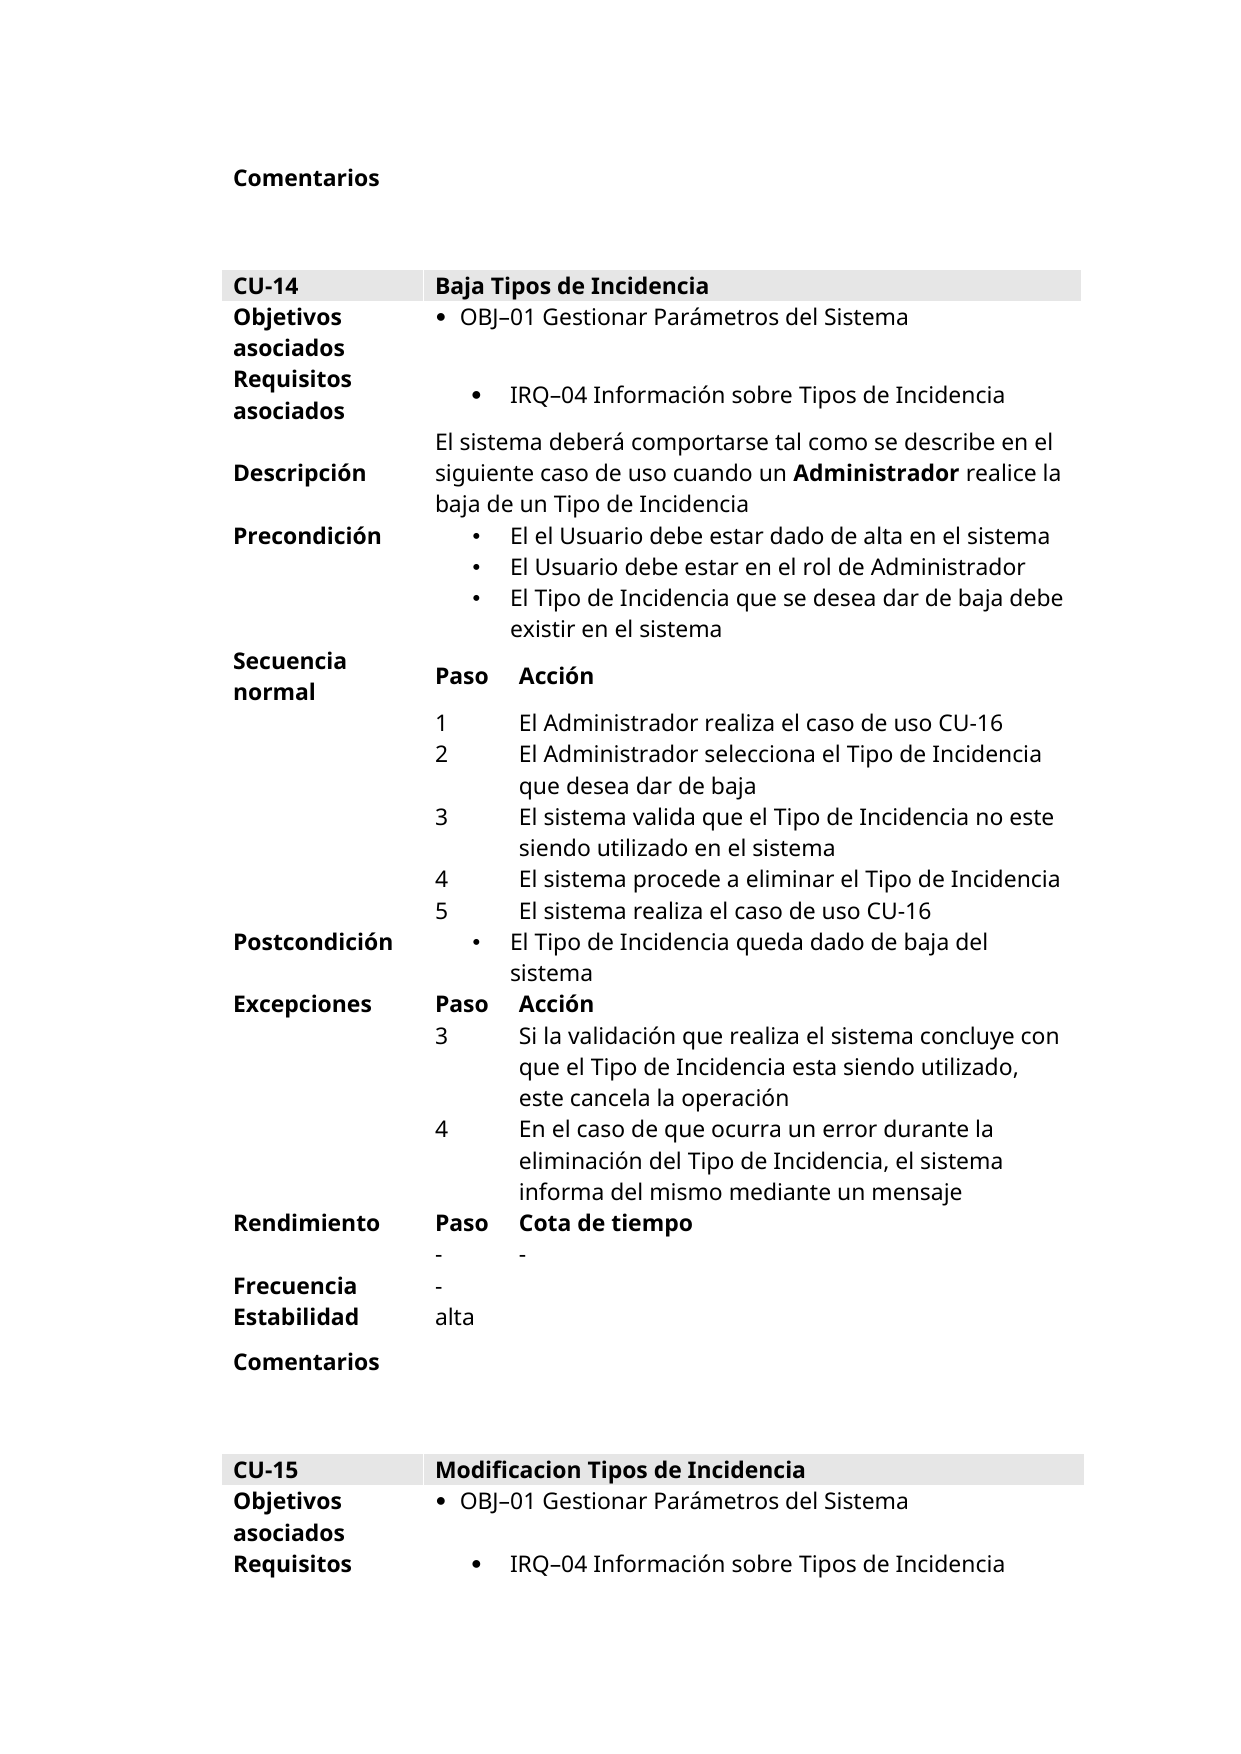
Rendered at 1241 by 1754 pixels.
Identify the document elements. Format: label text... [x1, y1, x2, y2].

table_cell [222, 707, 423, 926]
table_cell 3 [424, 801, 507, 863]
table_cell Requisitos [222, 1548, 423, 1606]
table_header CU-14 [222, 270, 423, 301]
table_cell Si la validación que realiza el sistema concluye con que el Tipo de Incidencia esta siendo utilizado, este cancela la operación [508, 1020, 1081, 1113]
table_cell - [508, 1238, 1081, 1269]
table_cell El sistema procede a eliminar el Tipo de Incidencia [508, 863, 1081, 894]
table_cell Acción [508, 988, 1081, 1019]
table_cell Precondición [222, 520, 423, 644]
table_cell - [424, 1270, 1081, 1301]
table_cell [424, 1332, 1081, 1391]
table_cell 3 [424, 1020, 507, 1113]
table_cell Paso [424, 988, 507, 1019]
table_cell El Administrador realiza el caso de uso CU-16 [508, 707, 1081, 738]
table_cell El sistema realiza el caso de uso CU-16 [508, 895, 1081, 926]
table_cell Comentarios [222, 1332, 423, 1391]
table_cell Requisitos asociados [222, 363, 423, 426]
table_cell Postcondición [222, 926, 423, 988]
table_cell Paso [424, 645, 507, 707]
table_cell 4 [424, 863, 507, 894]
table_cell El sistema deberá comportarse tal como se describe en el siguiente caso de uso cuando un Administrador realice la baja de un Tipo de Incidencia [424, 426, 1081, 519]
table_cell alta [424, 1301, 1081, 1332]
table_cell El sistema valida que el Tipo de Incidencia no este siendo utilizado en el sistema [508, 801, 1081, 863]
table_header CU-15 [222, 1454, 423, 1485]
table_cell Excepciones [222, 988, 423, 1019]
table_cell En el caso de que ocurra un error durante la eliminación del Tipo de Incidencia, el sistema informa del mismo mediante un mensaje [508, 1113, 1081, 1207]
table_cell Frecuencia [222, 1270, 423, 1301]
table_cell Rendimiento [222, 1207, 423, 1238]
table_cell Comentarios [222, 148, 423, 207]
table_cell - [424, 1238, 507, 1269]
table_cell Estabilidad [222, 1301, 423, 1332]
table_cell Descripción [222, 426, 423, 519]
table_cell El el Usuario debe estar dado de alta en el sistema El Usuario debe estar en el rol de Administrador El Tipo de Incidencia que se desea dar de baja debe existir en el sistema [424, 520, 1081, 644]
table_cell 1 [424, 707, 507, 738]
table_header Modificacion Tipos de Incidencia [424, 1454, 1084, 1485]
table_cell OBJ–01 Gestionar Parámetros del Sistema [424, 1485, 1084, 1548]
table_cell El Administrador selecciona el Tipo de Incidencia que desea dar de baja [508, 738, 1081, 801]
table_cell [222, 1020, 423, 1207]
table_cell 4 [424, 1113, 507, 1207]
table_cell [424, 148, 1081, 207]
table_cell Cota de tiempo [508, 1207, 1081, 1238]
table_cell Paso [424, 1207, 507, 1238]
table_cell 5 [424, 895, 507, 926]
table_cell El Tipo de Incidencia queda dado de baja del sistema [424, 926, 1081, 988]
table_cell [222, 1238, 423, 1269]
table_cell IRQ–04 Información sobre Tipos de Incidencia [424, 363, 1081, 426]
table_cell IRQ–04 Información sobre Tipos de Incidencia [424, 1548, 1084, 1606]
table_cell Secuencia normal [222, 645, 423, 707]
table_cell OBJ–01 Gestionar Parámetros del Sistema [424, 301, 1081, 363]
table_cell Objetivos asociados [222, 301, 423, 363]
table_cell 2 [424, 738, 507, 801]
table_header Baja Tipos de Incidencia [424, 270, 1081, 301]
table_cell Objetivos asociados [222, 1485, 423, 1548]
table_cell Acción [508, 645, 1081, 707]
